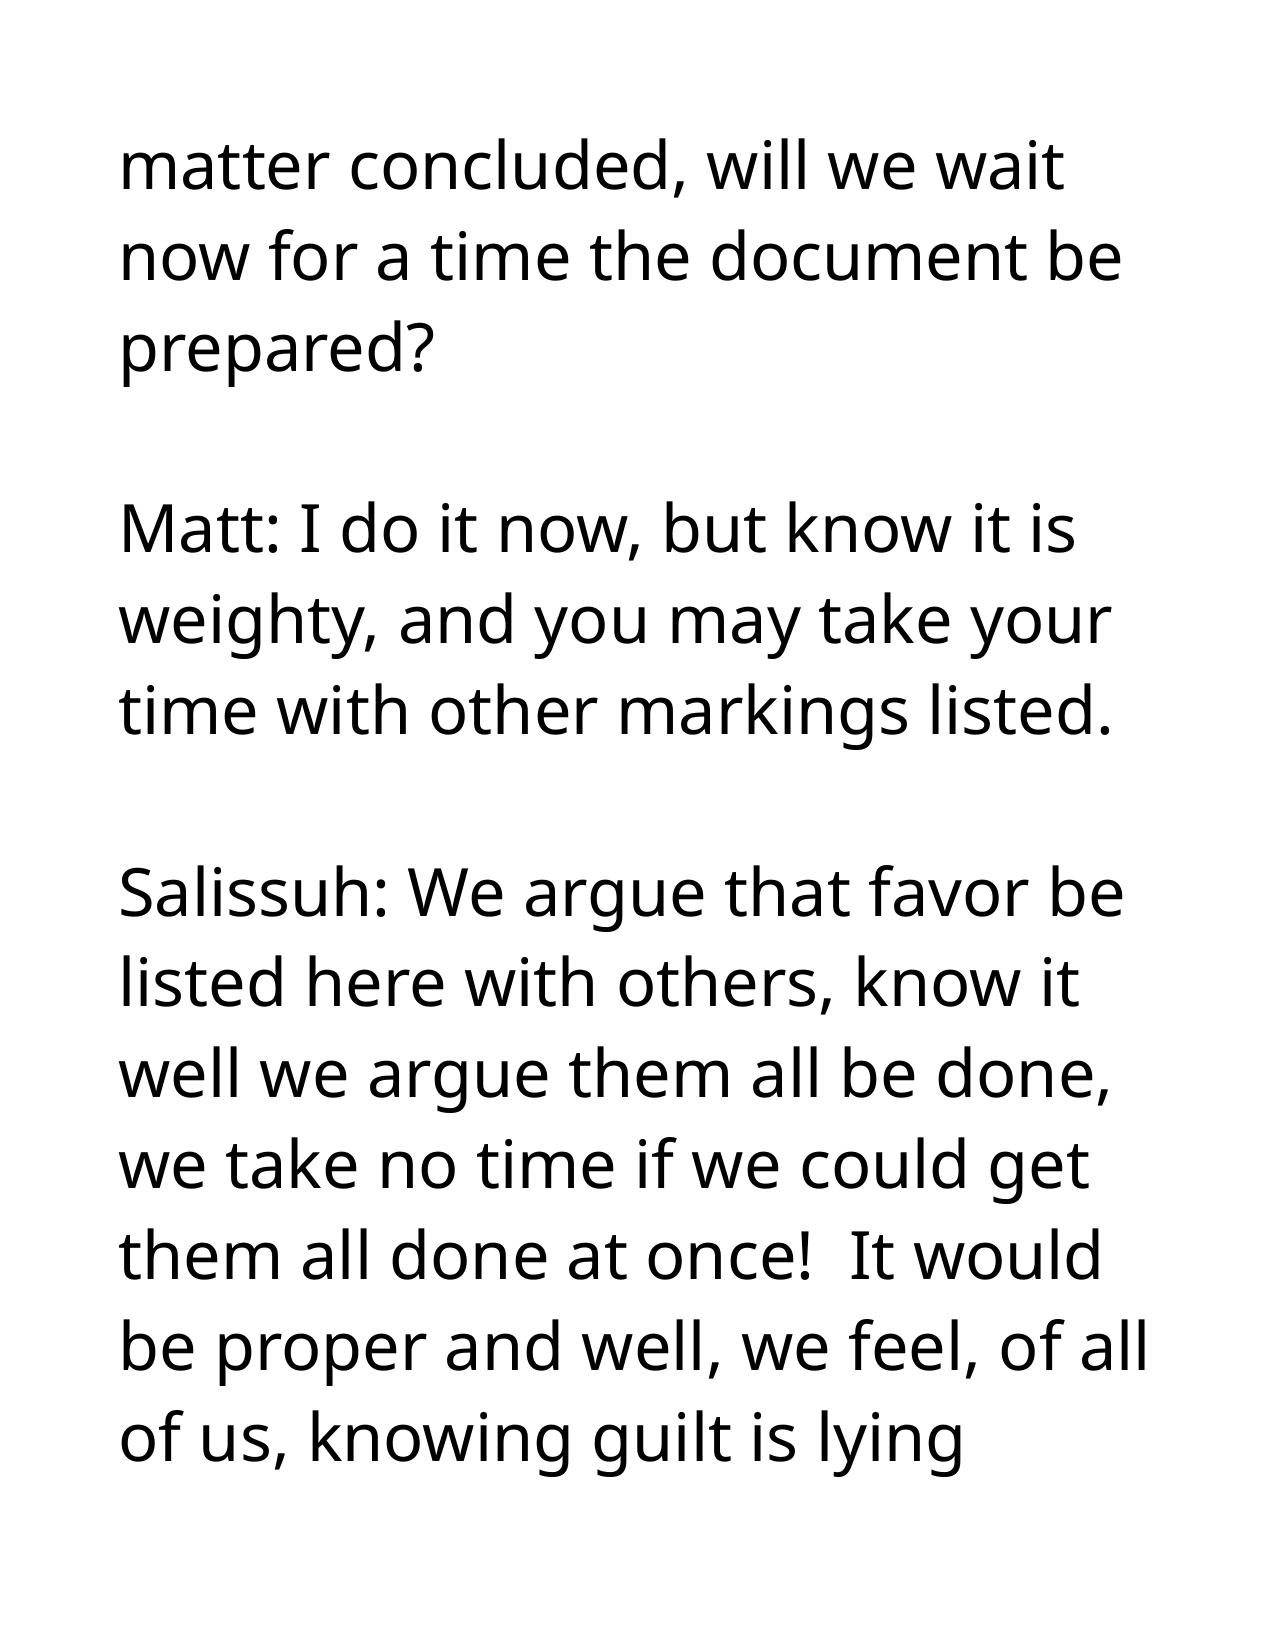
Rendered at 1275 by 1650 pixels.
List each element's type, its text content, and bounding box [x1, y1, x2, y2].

text Salissuh: We argue that favor be listed here with others, know it well we argue them all be done, we take no time if we could get them all done at once! It would be proper and well, we feel, of all of us, knowing guilt is lying [118, 845, 1157, 1481]
text matter concluded, will we wait now for a time the document be prepared? [118, 118, 1157, 391]
text Matt: I do it now, but know it is weighty, and you may take your time with other markings listed. [118, 481, 1157, 754]
